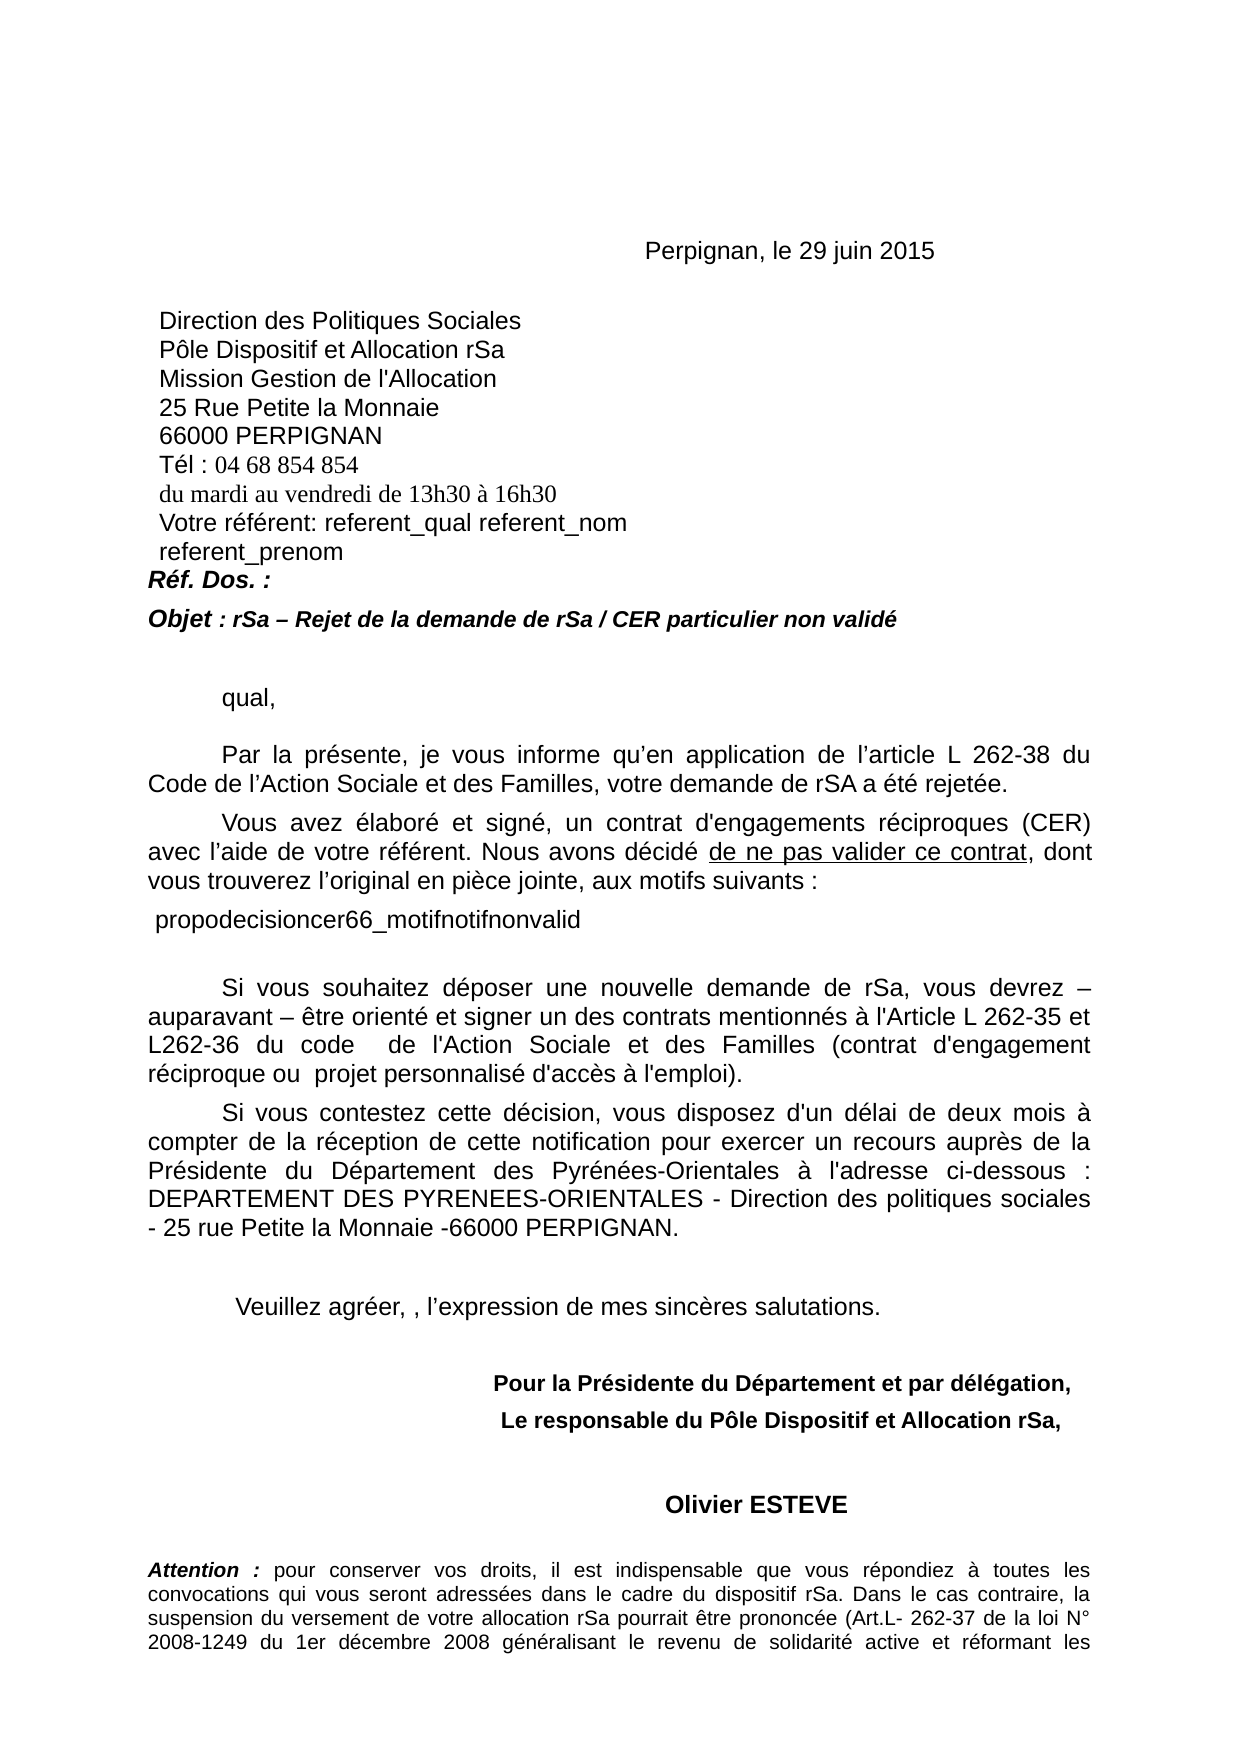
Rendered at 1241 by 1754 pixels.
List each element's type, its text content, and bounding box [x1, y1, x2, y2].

text Si vous contestez cette décision, vous disposez d'un délai de deux mois à compter de la réception de cette notification pour exercer un recours auprès de la Présidente du Département des Pyrénées-Orientales à l'adresse ci-dessous : DEPARTEMENT DES PYRENEES-ORIENTALES - Direction des politiques sociales - 25 rue Petite la Monnaie -66000 PERPIGNAN. [148, 1098, 1092, 1242]
text Réf. Dos. : [148, 565, 1092, 594]
text Perpignan, le 29 juin 2015 [148, 236, 1092, 265]
text Objet : rSa – Rejet de la demande de rSa / CER particulier non validé [148, 604, 1092, 633]
text Par la présente, je vous informe qu’en application de l’article L 262-38 du Code de l’Action Sociale et des Familles, votre demande de rSA a été rejetée. [148, 740, 1092, 798]
text Vous avez élaboré et signé, un contrat d'engagements réciproques (CER) avec l’aide de votre référent. Nous avons décidé de ne pas valider ce contrat, dont vous trouverez l’original en pièce jointe, aux motifs suivants : [148, 808, 1092, 894]
table_header [646, 306, 1092, 565]
text Veuillez agréer, , l’expression de mes sincères salutations. [148, 1291, 1092, 1320]
table_header Direction des Politiques Sociales Pôle Dispositif et Allocation rSa Mission Gestion de l'Allocation 25 Rue Petite la Monnaie 66000 PERPIGNAN Tél : 04 68 854 854 du mardi au vendredi de 13h30 à 16h30 Votre référent: referent_qual referent_nom referent_prenom [148, 306, 646, 565]
text Pour la Présidente du Département et par délégation, [398, 1370, 1092, 1396]
text Le responsable du Pôle Dispositif et Allocation rSa, [424, 1407, 1092, 1433]
text propodecisioncer66_motifnotifnonvalid [148, 905, 1092, 933]
text Olivier ESTEVE [148, 1490, 1092, 1519]
text Attention : pour conserver vos droits, il est indispensable que vous répondiez à toutes les convocations qui vous seront adressées dans le cadre du dispositif rSa. Dans le cas contraire, la suspension du versement de votre allocation rSa pourrait être prononcée (Art.L- 262-37 de la loi N° 2008-1249 du 1er décembre 2008 généralisant le revenu de solidarité active et réformant les [148, 1558, 1092, 1654]
text qual, [148, 683, 1092, 711]
text Si vous souhaitez déposer une nouvelle demande de rSa, vous devrez – auparavant – être orienté et signer un des contrats mentionnés à l'Article L 262-35 et L262-36 du code de l'Action Sociale et des Familles (contrat d'engagement réciproque ou projet personnalisé d'accès à l'emploi). [148, 973, 1092, 1088]
